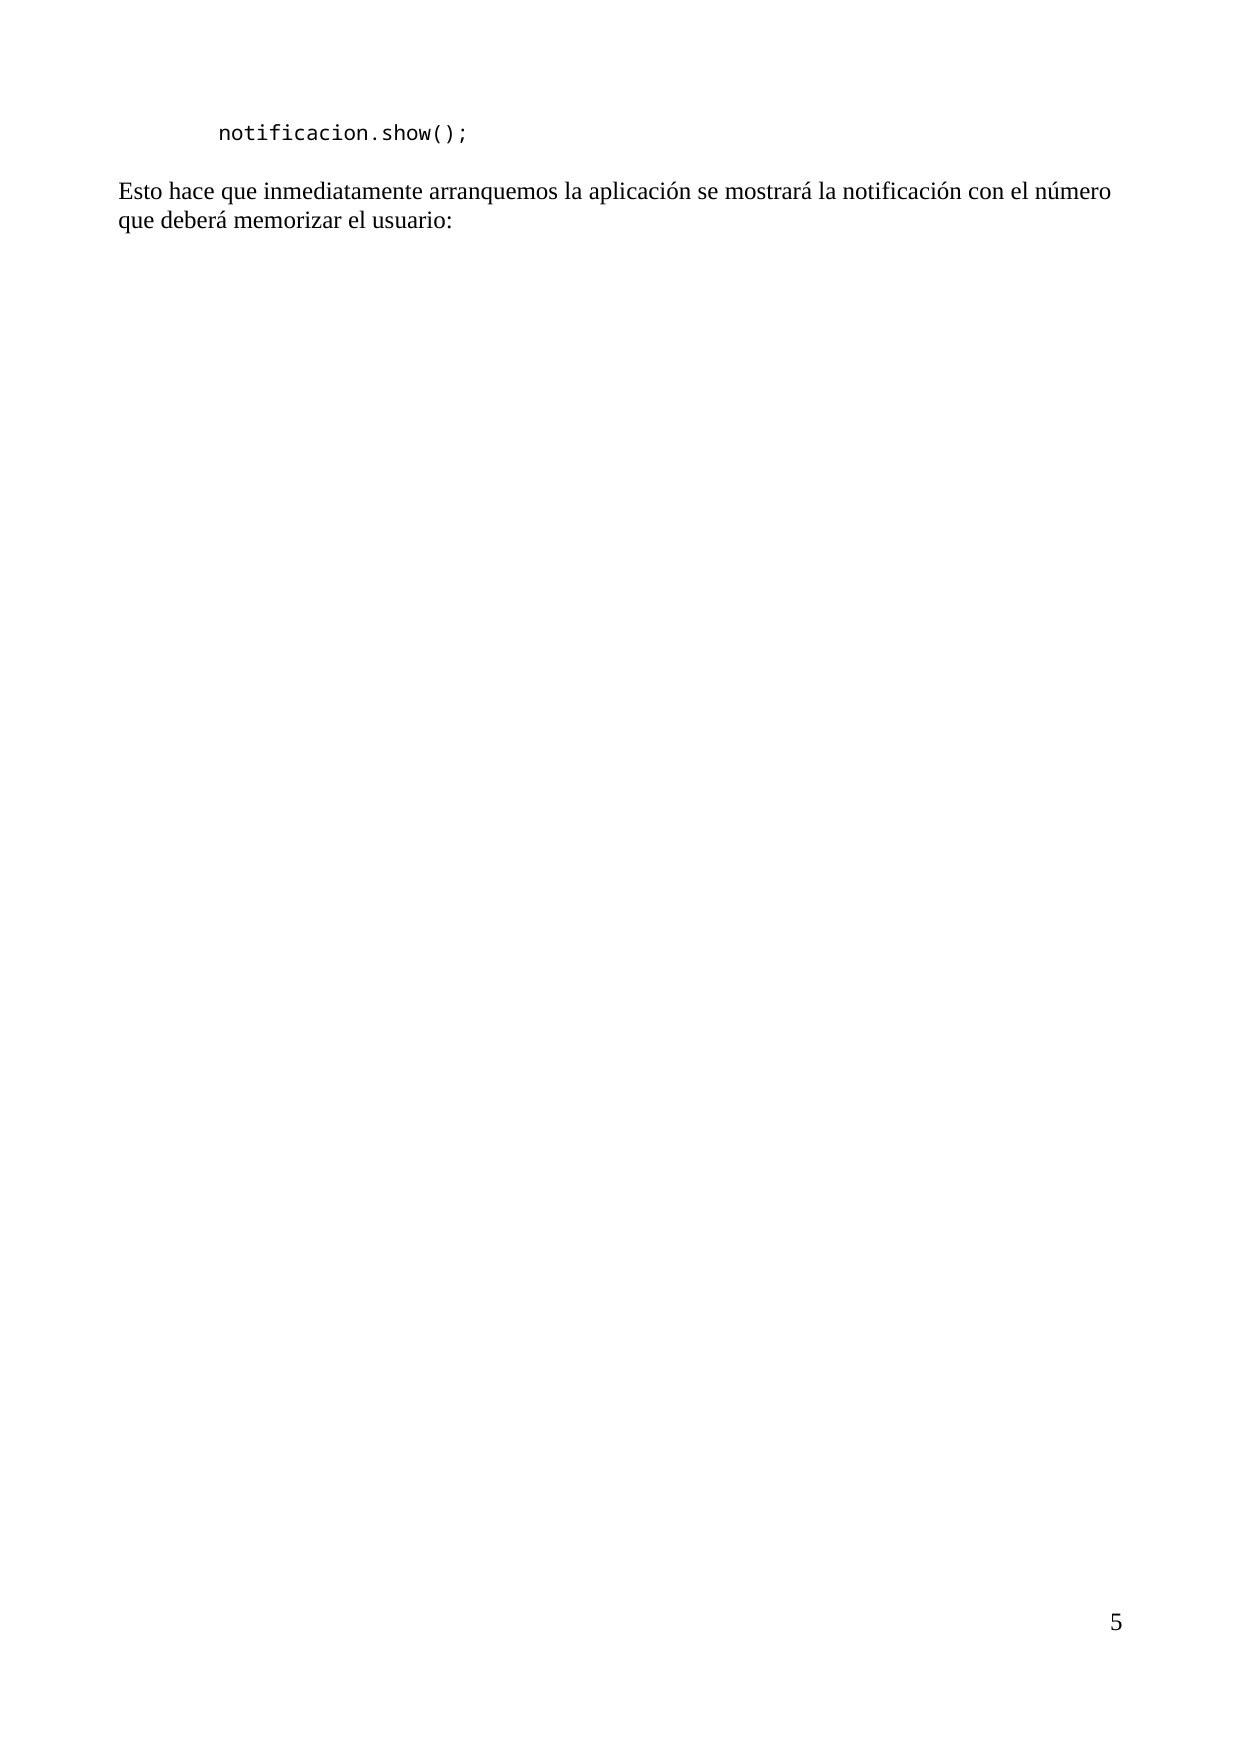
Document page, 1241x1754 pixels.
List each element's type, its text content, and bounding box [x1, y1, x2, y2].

text Esto hace que inmediatamente arranquemos la aplicación se mostrará la notificación con el número que deberá memorizar el usuario: [118, 176, 1122, 233]
text notificacion.show(); [118, 118, 1122, 147]
